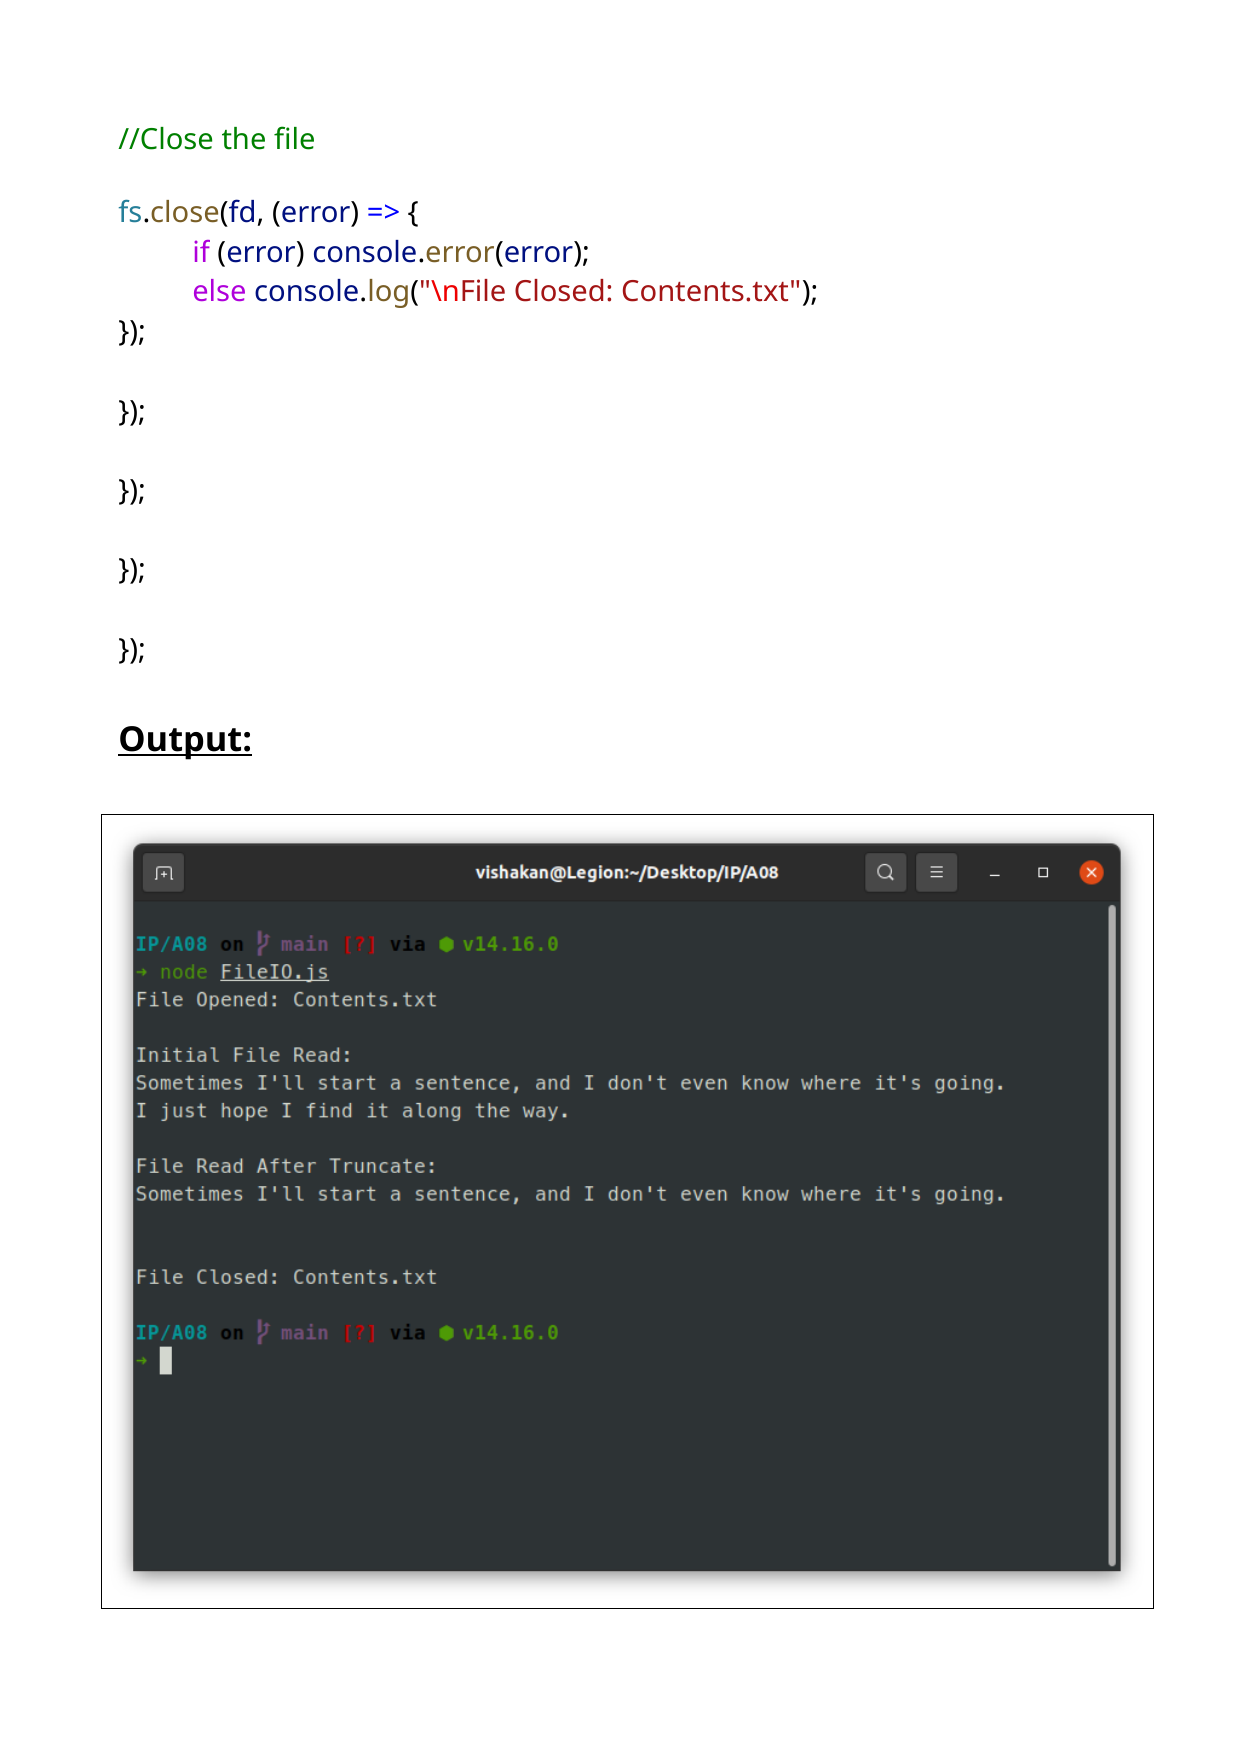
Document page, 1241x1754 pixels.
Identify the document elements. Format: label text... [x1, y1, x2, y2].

text //Close the file [118, 118, 1122, 158]
text Output: [118, 714, 1122, 761]
text if (error) console.error(error); [118, 231, 1122, 271]
text fs.close(fd, (error) => { [118, 191, 1122, 231]
text else console.log("\nFile Closed: Contents.txt"); [118, 271, 1122, 310]
text }); [118, 469, 1122, 509]
text }); [118, 390, 1122, 429]
text }); [118, 310, 1122, 350]
text }); [118, 628, 1122, 668]
picture [103, 817, 1151, 1605]
text }); [118, 548, 1122, 588]
